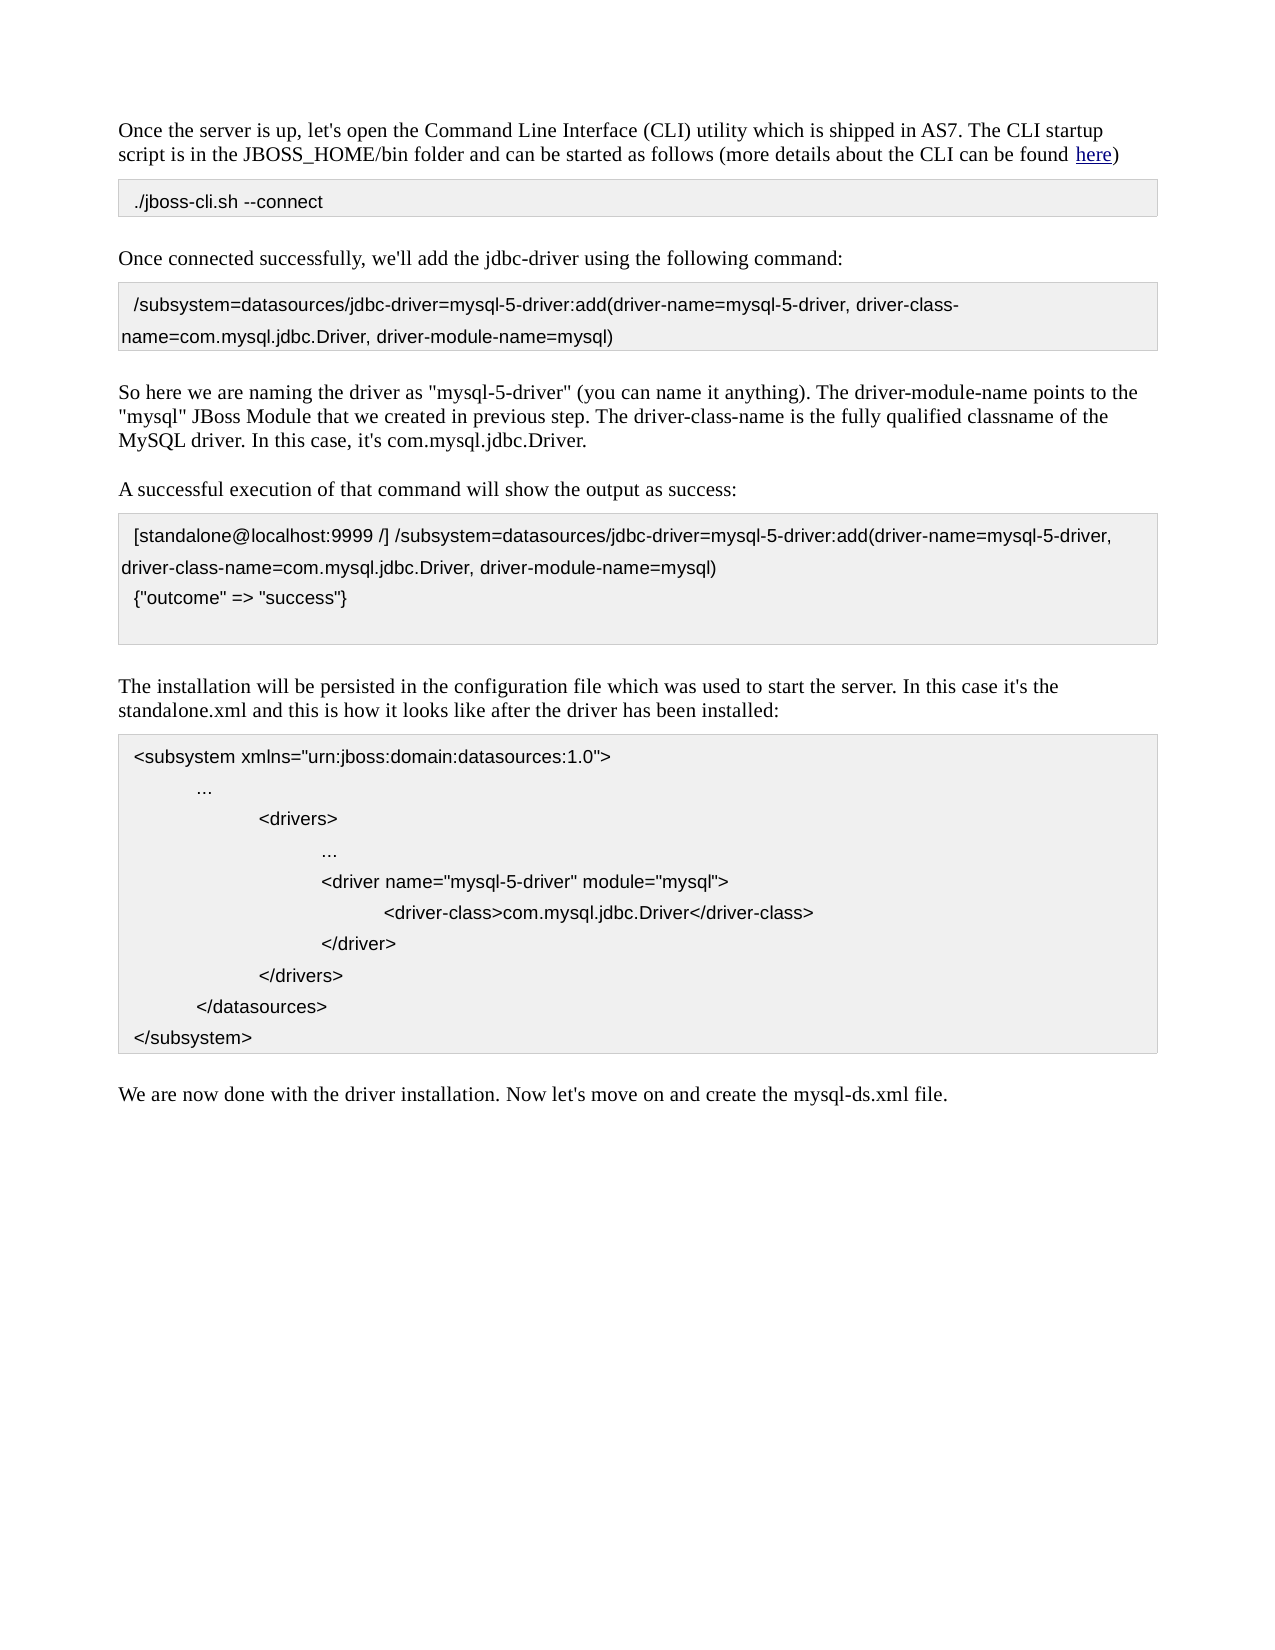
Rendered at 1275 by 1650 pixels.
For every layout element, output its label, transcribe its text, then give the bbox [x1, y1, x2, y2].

text </drivers> [119, 953, 1157, 984]
text The installation will be persisted in the configuration file which was used to start the server. In this case it's the standalone.xml and this is how it looks like after the driver has been installed: [118, 673, 1157, 722]
text ... [119, 828, 1157, 859]
text {"outcome" => "success"} [119, 575, 1157, 607]
text Once connected successfully, we'll add the jdbc-driver using the following command: [118, 246, 1157, 269]
text </subsystem> [119, 1015, 1157, 1053]
text We are now done with the driver installation. Now let's move on and create the mysql-ds.xml file. [118, 1082, 1157, 1106]
text <driver name="mysql-5-driver" module="mysql"> [119, 859, 1157, 890]
text [standalone@localhost:9999 /] /subsystem=datasources/jdbc-driver=mysql-5-driver:add(driver-name=mysql-5-driver, driver-class-name=com.mysql.jdbc.Driver, driver-module-name=mysql) [119, 514, 1157, 575]
text So here we are naming the driver as "mysql-5-driver" (you can name it anything). The driver-module-name points to the "mysql" JBoss Module that we created in previous step. The driver-class-name is the fully qualified classname of the MySQL driver. In this case, it's com.mysql.jdbc.Driver. A successful execution of that command will show the output as success: [118, 380, 1157, 500]
text <subsystem xmlns="urn:jboss:domain:datasources:1.0"> [119, 735, 1157, 765]
text </datasources> [119, 984, 1157, 1015]
text Once the server is up, let's open the Command Line Interface (CLI) utility which is shipped in AS7. The CLI startup script is in the JBOSS_HOME/bin folder and can be started as follows (more details about the CLI can be found here) [118, 118, 1157, 166]
text /subsystem=datasources/jdbc-driver=mysql-5-driver:add(driver-name=mysql-5-driver, driver-class-name=com.mysql.jdbc.Driver, driver-module-name=mysql) [119, 283, 1157, 350]
text <driver-class>com.mysql.jdbc.Driver</driver-class> [119, 890, 1157, 922]
text <drivers> [119, 797, 1157, 828]
text </driver> [119, 922, 1157, 953]
text ./jboss-cli.sh --connect [119, 180, 1157, 216]
text ... [119, 765, 1157, 797]
